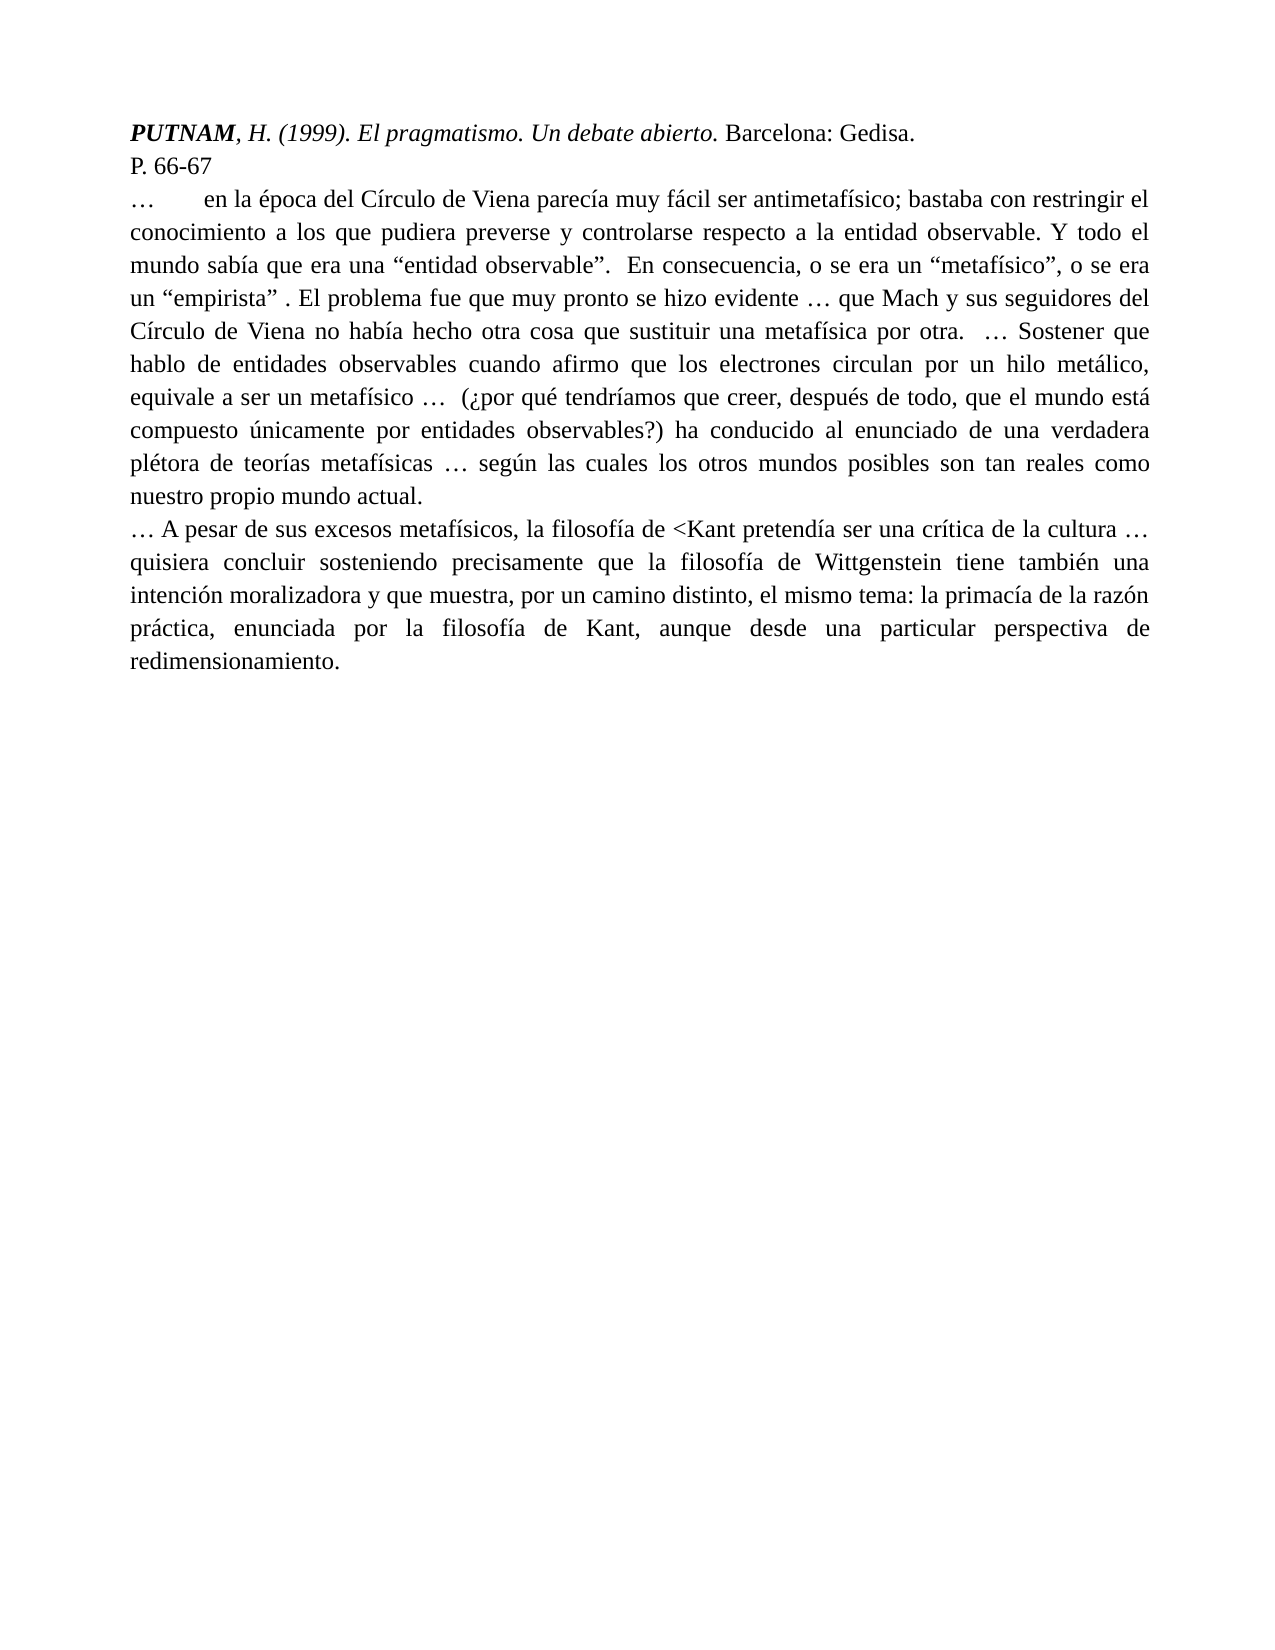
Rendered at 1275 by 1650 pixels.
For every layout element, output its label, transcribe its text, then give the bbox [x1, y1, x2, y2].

text … A pesar de sus excesos metafísicos, la filosofía de <Kant pretendía ser una crítica de la cultura … quisiera concluir sosteniendo precisamente que la filosofía de Wittgenstein tiene también una intención moralizadora y que muestra, por un camino distinto, el mismo tema: la primacía de la razón práctica, enunciada por la filosofía de Kant, aunque desde una particular perspectiva de redimensionamiento. [130, 514, 1151, 675]
text PUTNAM, H. (1999). El pragmatismo. Un debate abierto. Barcelona: Gedisa. [130, 118, 1151, 147]
text … en la época del Círculo de Viena parecía muy fácil ser antimetafísico; bastaba con restringir el conocimiento a los que pudiera preverse y controlarse respecto a la entidad observable. Y todo el mundo sabía que era una “entidad observable”. En consecuencia, o se era un “metafísico”, o se era un “empirista” . El problema fue que muy pronto se hizo evidente … que Mach y sus seguidores del Círculo de Viena no había hecho otra cosa que sustituir una metafísica por otra. … Sostener que hablo de entidades observables cuando afirmo que los electrones circulan por un hilo metálico, equivale a ser un metafísico … (¿por qué tendríamos que creer, después de todo, que el mundo está compuesto únicamente por entidades observables?) ha conducido al enunciado de una verdadera plétora de teorías metafísicas … según las cuales los otros mundos posibles son tan reales como nuestro propio mundo actual. [130, 184, 1151, 510]
text P. 66-67 [130, 151, 1151, 180]
